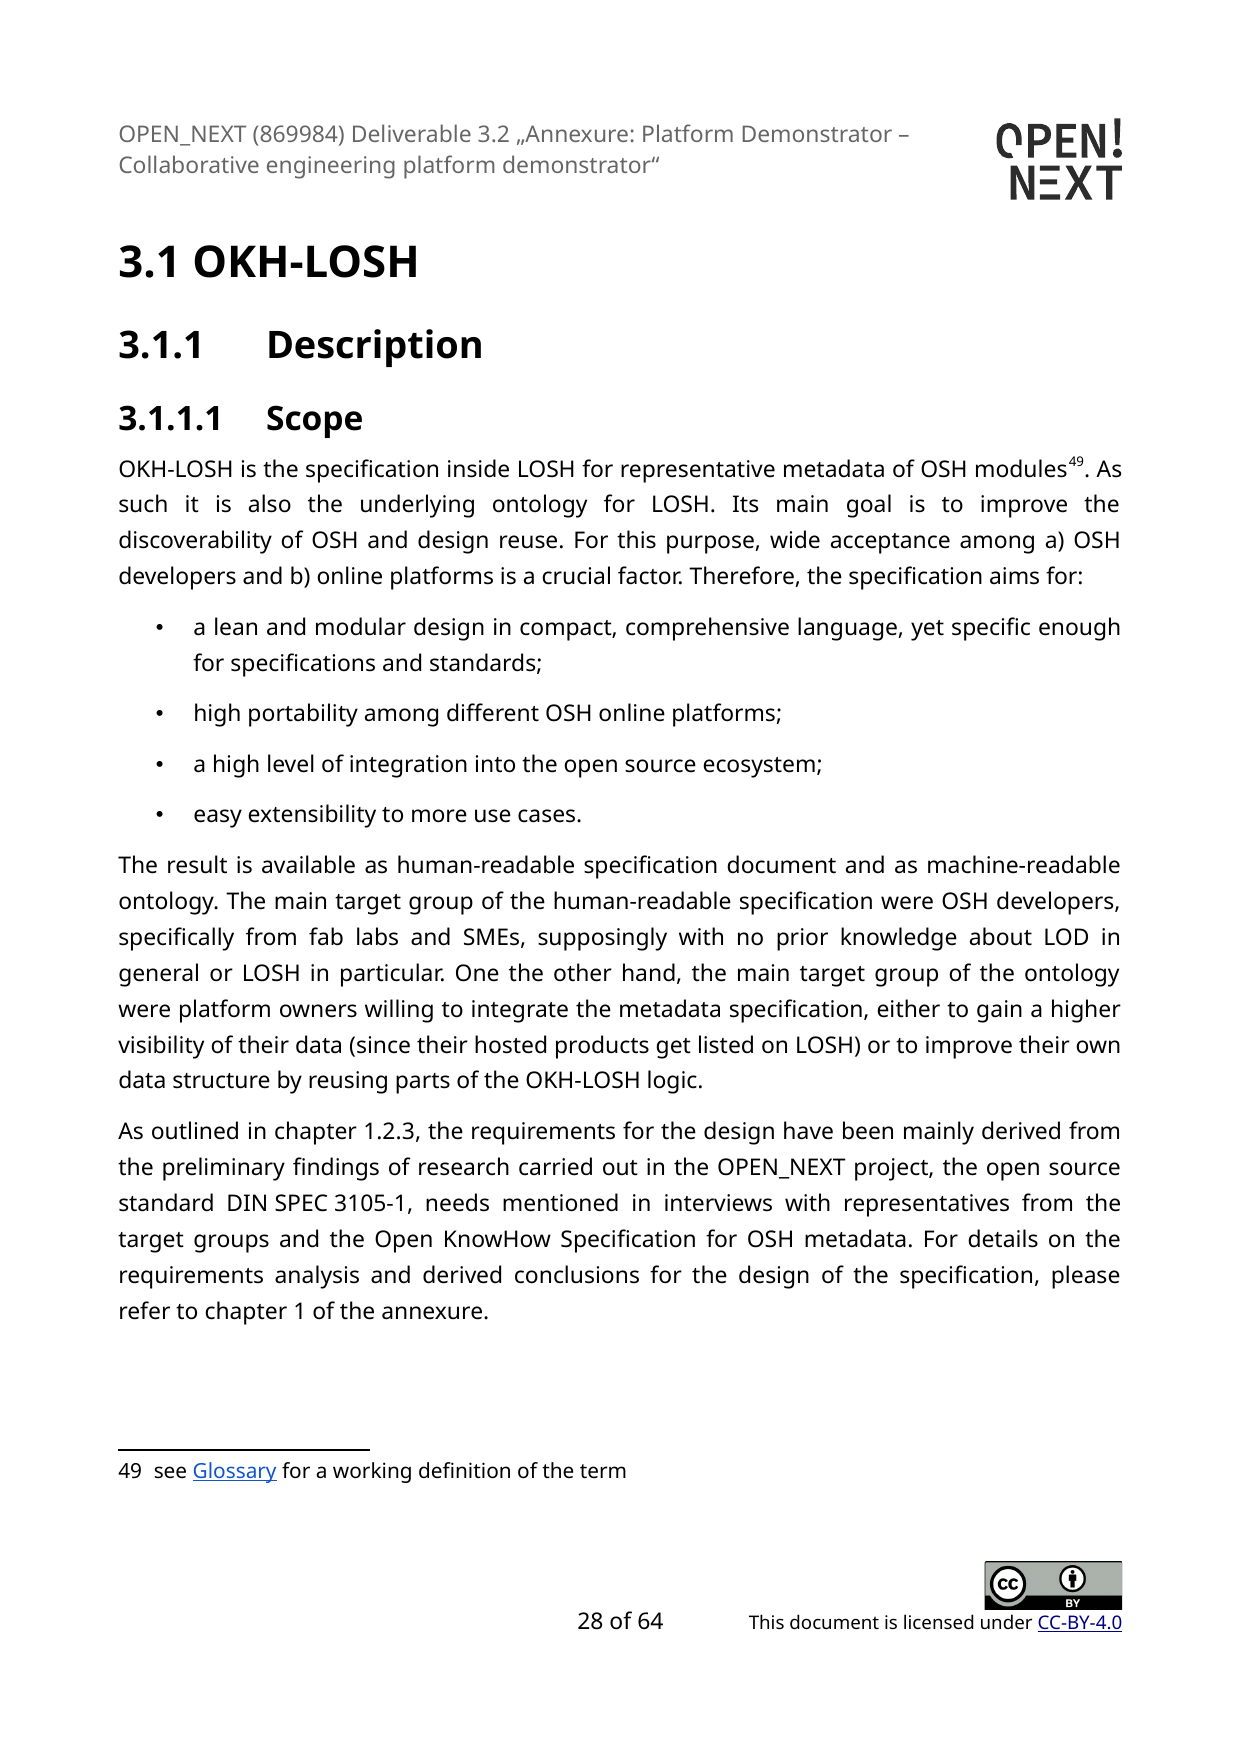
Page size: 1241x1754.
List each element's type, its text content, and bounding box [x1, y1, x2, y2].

subtitle Scope [118, 394, 1122, 440]
list a high level of integration into the open source ecosystem; [156, 748, 1122, 779]
list high portability among different OSH online platforms; [156, 697, 1122, 728]
text OKH-LOSH is the specification inside LOSH for representative metadata of OSH modules. As such it is also the underlying ontology for LOSH. Its main goal is to improve the discoverability of OSH and design reuse. For this purpose, wide acceptance among a) OSH developers and b) online platforms is a crucial factor. Therefore, the specification aims for: [118, 452, 1122, 592]
list a lean and modular design in compact, comprehensive language, yet specific enough for specifications and standards; [156, 611, 1122, 678]
list easy extensibility to more use cases. [156, 798, 1122, 829]
subtitle OKH-LOSH [118, 231, 1122, 291]
picture [984, 1561, 1123, 1610]
text The result is available as human-readable specification document and as machine-readable ontology. The main target group of the human-readable specification were OSH developers, specifically from fab labs and SMEs, supposingly with no prior knowledge about LOD in general or LOSH in particular. One the other hand, the main target group of the ontology were platform owners willing to integrate the metadata specification, either to gain a higher visibility of their data (since their hosted products get listed on LOSH) or to improve their own data structure by reusing parts of the OKH-LOSH logic. [118, 849, 1122, 1096]
text see Glossary for a working definition of the term [118, 1456, 1122, 1484]
text As outlined in chapter 1.2.3, the requirements for the design have been mainly derived from the preliminary findings of research carried out in the OPEN_NEXT project, the open source standard DIN SPEC 3105‑1, needs mentioned in interviews with representatives from the target groups and the Open KnowHow Specification for OSH metadata. For details on the requirements analysis and derived conclusions for the design of the specification, please refer to chapter 1 of the annexure. [118, 1115, 1122, 1326]
subtitle Description [118, 318, 1122, 369]
